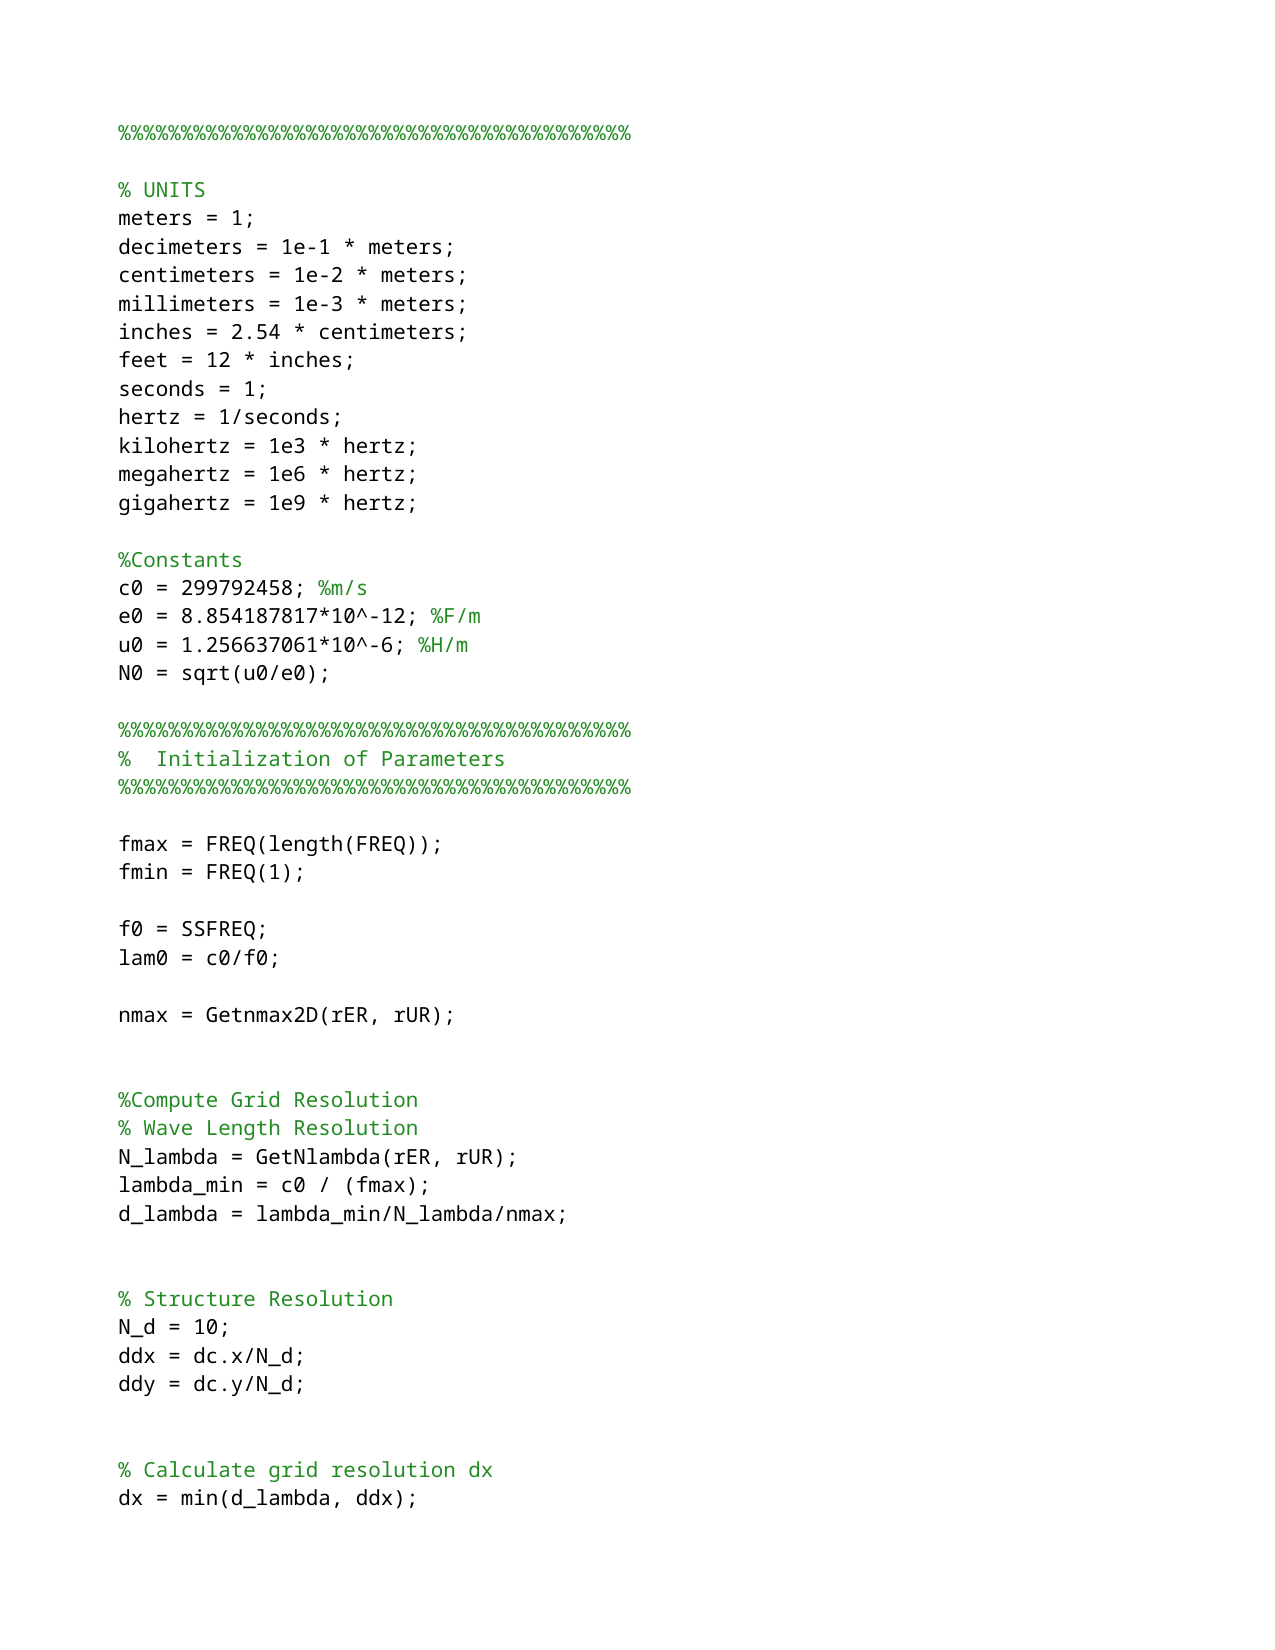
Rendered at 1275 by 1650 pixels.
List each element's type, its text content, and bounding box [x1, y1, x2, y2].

text megahertz = 1e6 * hertz; [118, 459, 1157, 488]
text % UNITS [118, 175, 1157, 203]
text e0 = 8.854187817*10^-12; %F/m [118, 602, 1157, 630]
text lam0 = c0/f0; [118, 943, 1157, 971]
text % Initialization of Parameters [118, 744, 1157, 772]
text meters = 1; [118, 203, 1157, 232]
text u0 = 1.256637061*10^-6; %H/m [118, 630, 1157, 658]
text decimeters = 1e-1 * meters; [118, 232, 1157, 260]
text centimeters = 1e-2 * meters; [118, 260, 1157, 289]
text %Constants [118, 545, 1157, 573]
text millimeters = 1e-3 * meters; [118, 289, 1157, 317]
text %%%%%%%%%%%%%%%%%%%%%%%%%%%%%%%%%%%%%%%%% [118, 118, 1157, 147]
text N0 = sqrt(u0/e0); [118, 658, 1157, 687]
text seconds = 1; [118, 374, 1157, 402]
text fmin = FREQ(1); [118, 857, 1157, 886]
text feet = 12 * inches; [118, 346, 1157, 374]
text N_d = 10; [118, 1312, 1157, 1341]
text c0 = 299792458; %m/s [118, 573, 1157, 602]
text lambda_min = c0 / (fmax); [118, 1170, 1157, 1199]
text f0 = SSFREQ; [118, 914, 1157, 943]
text d_lambda = lambda_min/N_lambda/nmax; [118, 1199, 1157, 1227]
text %%%%%%%%%%%%%%%%%%%%%%%%%%%%%%%%%%%%%%%%% [118, 772, 1157, 801]
text inches = 2.54 * centimeters; [118, 317, 1157, 346]
text dx = min(d_lambda, ddx); [118, 1483, 1157, 1512]
text % Calculate grid resolution dx [118, 1455, 1157, 1483]
text fmax = FREQ(length(FREQ)); [118, 829, 1157, 857]
text nmax = Getnmax2D(rER, rUR); [118, 1000, 1157, 1028]
text kilohertz = 1e3 * hertz; [118, 431, 1157, 459]
text %%%%%%%%%%%%%%%%%%%%%%%%%%%%%%%%%%%%%%%%% [118, 715, 1157, 744]
text ddy = dc.y/N_d; [118, 1369, 1157, 1398]
text ddx = dc.x/N_d; [118, 1341, 1157, 1369]
text % Structure Resolution [118, 1284, 1157, 1312]
text hertz = 1/seconds; [118, 402, 1157, 431]
text gigahertz = 1e9 * hertz; [118, 488, 1157, 516]
text N_lambda = GetNlambda(rER, rUR); [118, 1142, 1157, 1170]
text %Compute Grid Resolution [118, 1085, 1157, 1113]
text % Wave Length Resolution [118, 1113, 1157, 1142]
